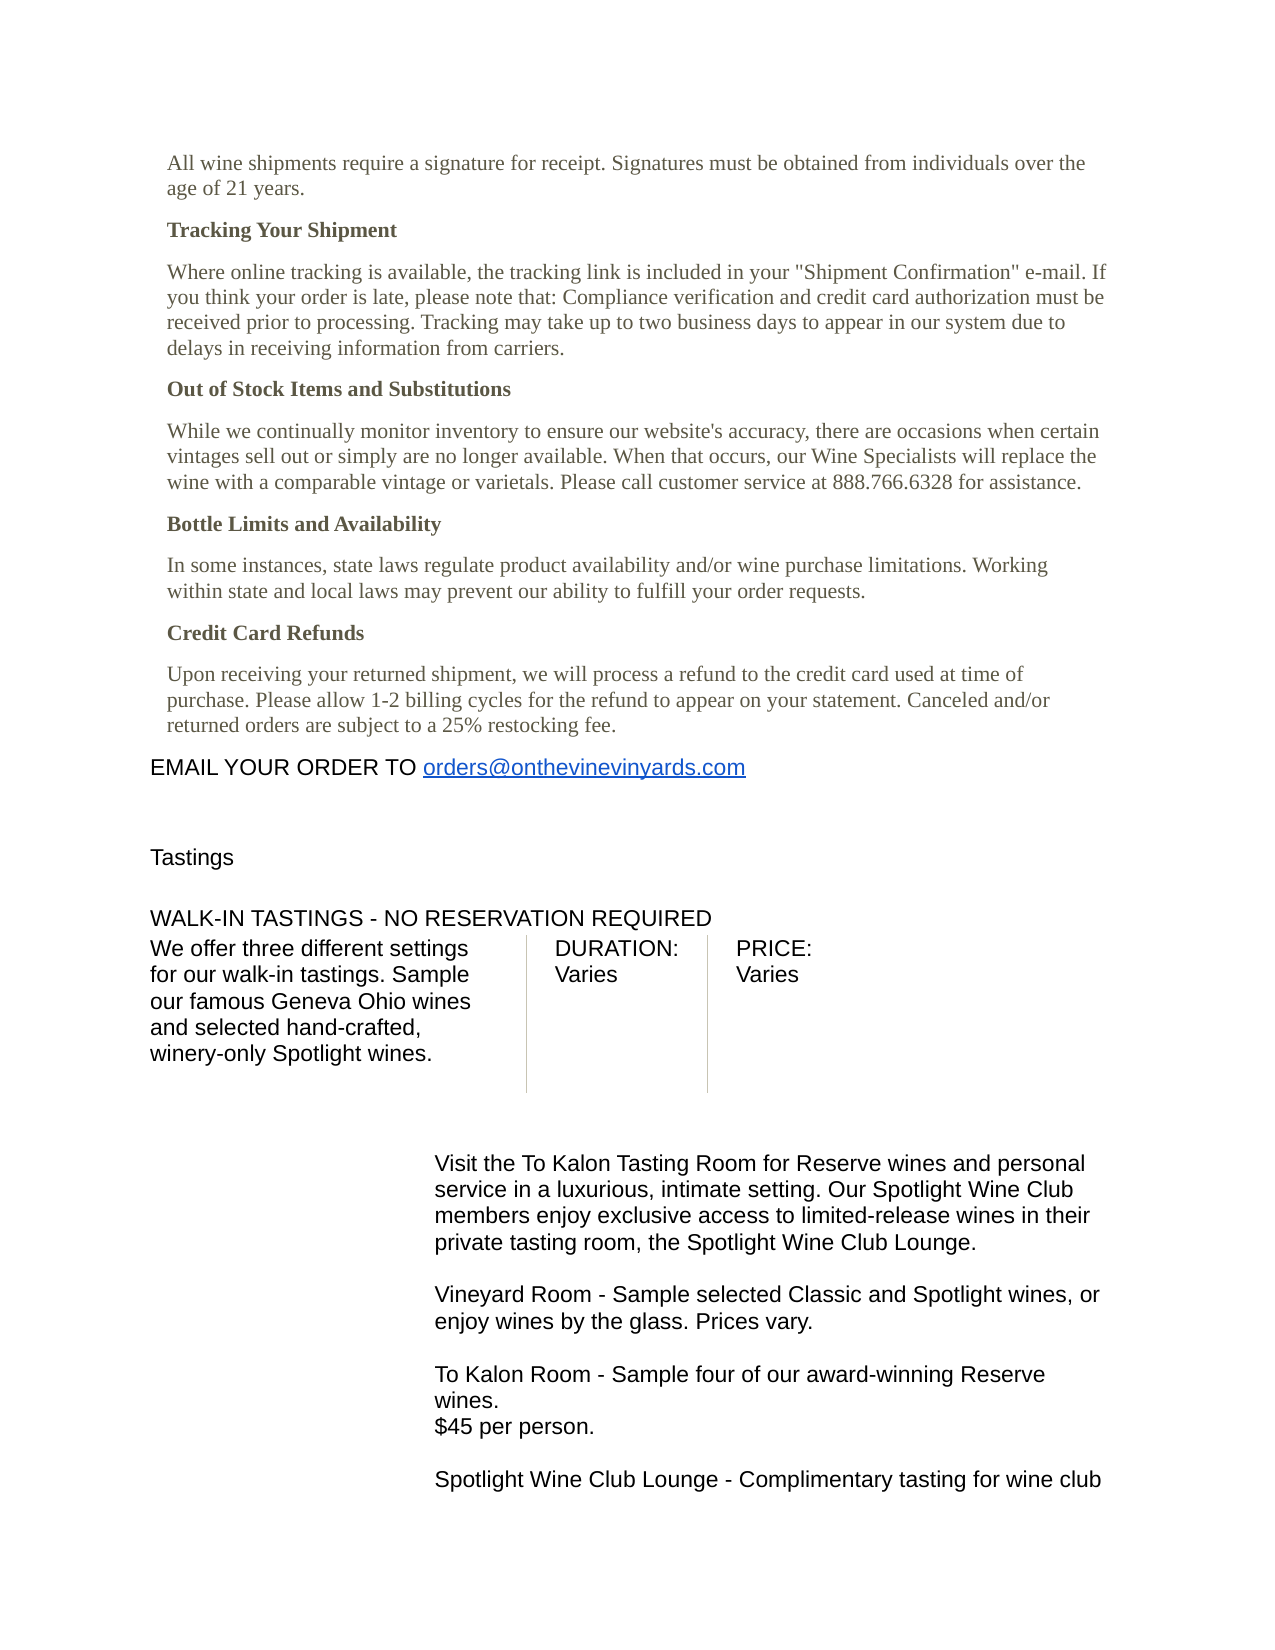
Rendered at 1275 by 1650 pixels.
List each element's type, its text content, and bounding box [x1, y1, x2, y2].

text Out of Stock Items and Substitutions [167, 376, 1108, 402]
text EMAIL YOUR ORDER TO orders@onthevinevinyards.com [150, 754, 1125, 780]
table_header DURATION: Varies [543, 935, 707, 1093]
table_cell [390, 1150, 423, 1492]
table_cell [139, 1150, 390, 1492]
text Tracking Your Shipment [167, 217, 1108, 242]
text All wine shipments require a signature for receipt. Signatures must be obtained from individuals over the age of 21 years. [167, 150, 1108, 200]
table_header [511, 935, 526, 1093]
table_header [527, 935, 543, 1093]
table_header [768, 1123, 783, 1150]
text Bottle Limits and Availability [167, 511, 1108, 536]
text While we continually monitor inventory to ensure our website's accuracy, there are occasions when certain vintages sell out or simply are no longer available. When that occurs, our Wine Specialists will replace the wine with a comparable vintage or varietals. Please call customer service at 888.766.6328 for assistance. [167, 418, 1108, 494]
text Where online tracking is available, the tracking link is included in your "Shipment Confirmation" e-mail. If you think your order is late, please note that: Compliance verification and credit card authorization must be received prior to processing. Tracking may take up to two business days to appear in our system due to delays in receiving information from carriers. [167, 259, 1108, 360]
table_header PRICE: Varies [725, 935, 889, 1093]
table_header [783, 1123, 797, 1150]
table_header [797, 1123, 1114, 1150]
text Credit Card Refunds [167, 619, 1108, 645]
text Upon receiving your returned shipment, we will process a refund to the credit card used at time of purchase. Please allow 1-2 billing cycles for the refund to appear on your statement. Canceled and/or returned orders are subject to a 25% restocking fee. [167, 661, 1108, 737]
table_cell Visit the To Kalon Tasting Room for Reserve wines and personal service in a luxurious, intimate setting. Our Spotlight Wine Club members enjoy exclusive access to limited-release wines in their private tasting room, the Spotlight Wine Club Lounge. Vineyard Room - Sample selected Classic and Spotlight wines, or enjoy wines by the glass. Prices vary. To Kalon Room - Sample four of our award-winning Reserve wines. $45 per person. Spotlight Wine Club Lounge - Complimentary tasting for wine club [423, 1150, 1114, 1492]
text Tastings [150, 844, 1125, 871]
table_header We offer three different settings for our walk-in tastings. Sample our famous Geneva Ohio wines and selected hand-crafted, winery-only Spotlight wines. [139, 935, 511, 1093]
table_header [708, 935, 724, 1093]
text In some instances, state laws regulate product availability and/or wine purchase limitations. Working within state and local laws may prevent our ability to fulfill your order requests. [167, 552, 1108, 603]
table_header [390, 1123, 423, 1150]
table_header [423, 1123, 768, 1150]
table_header [139, 1123, 390, 1150]
text WALK-IN TASTINGS - NO RESERVATION REQUIRED [150, 905, 1125, 931]
